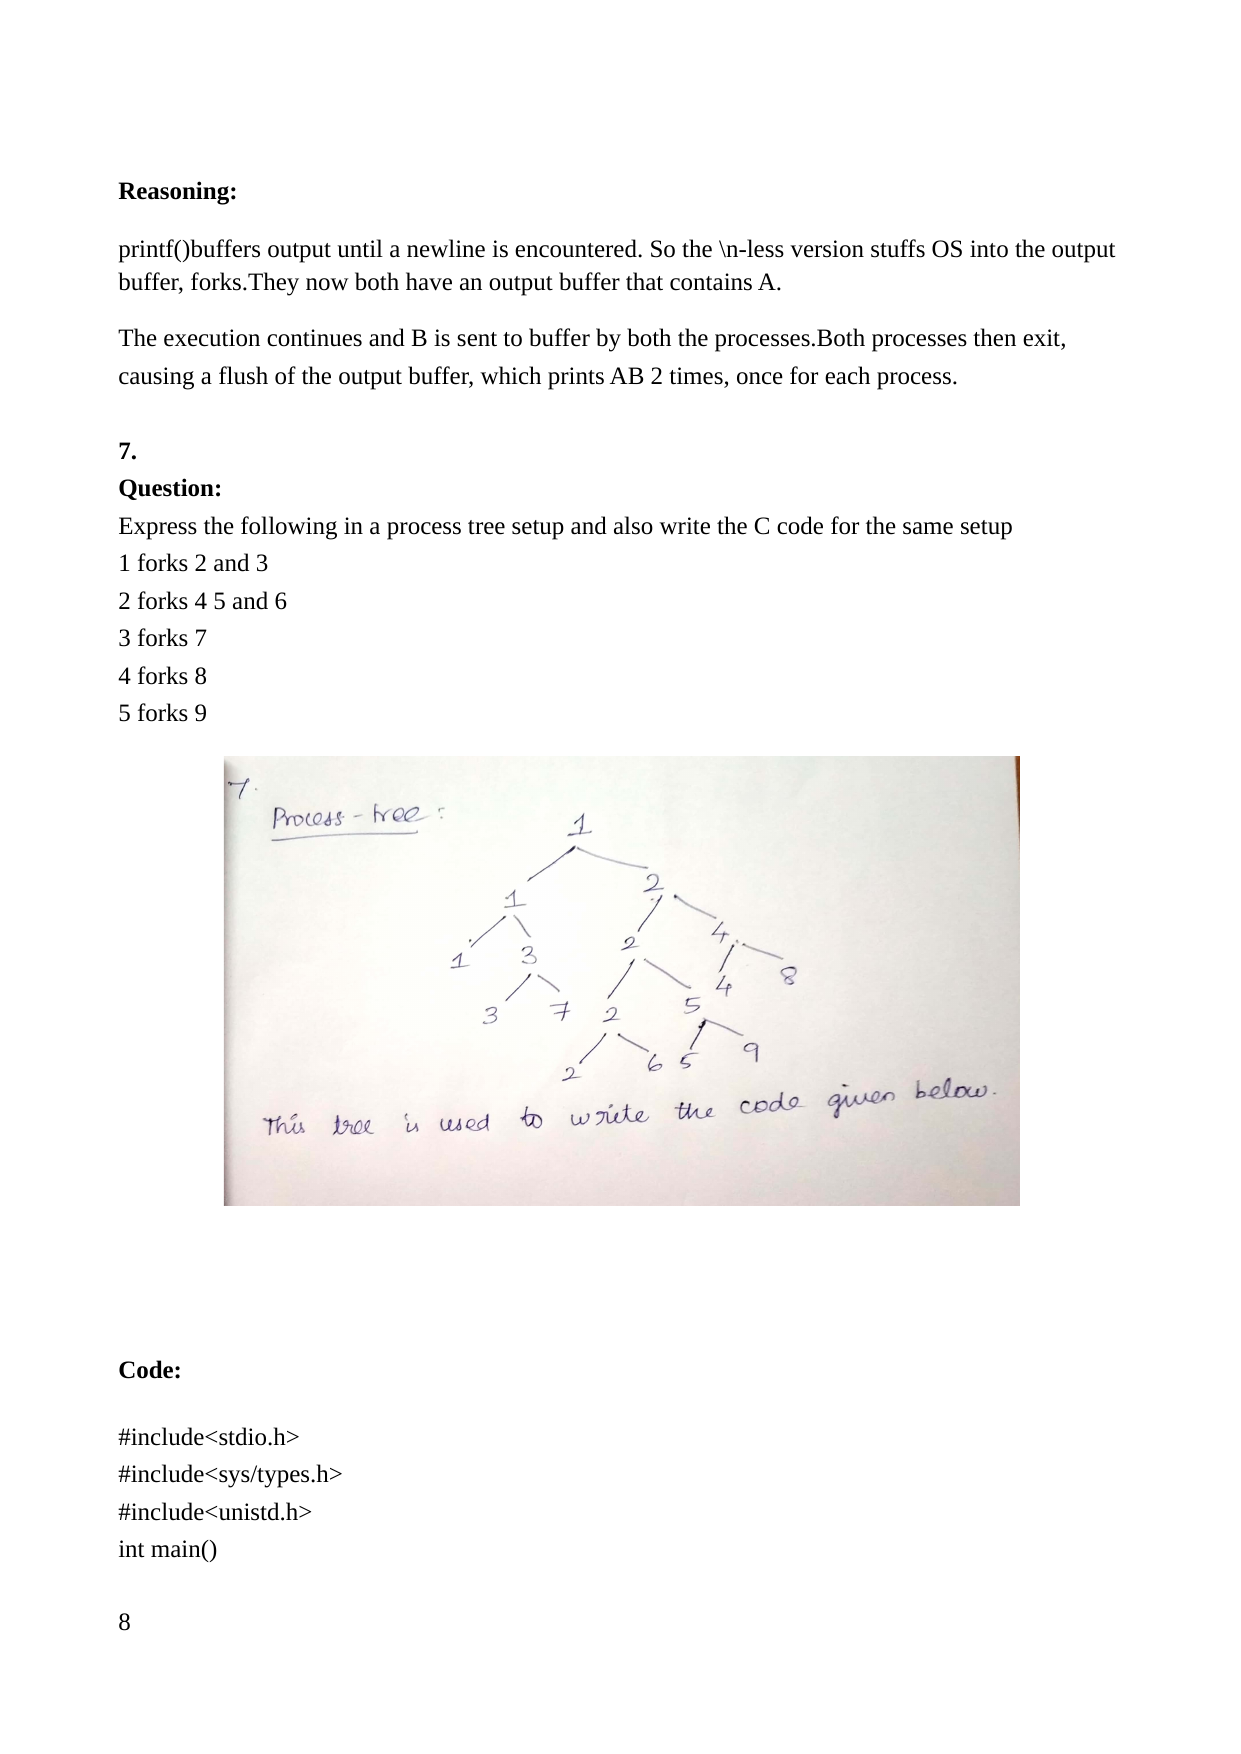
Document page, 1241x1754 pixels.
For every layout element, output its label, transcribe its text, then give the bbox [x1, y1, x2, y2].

text #include<unistd.h> [118, 1488, 1122, 1526]
text 7. [118, 427, 1122, 464]
text int main() [118, 1526, 1122, 1563]
text 2 forks 4 5 and 6 [118, 577, 1122, 614]
text 1 forks 2 and 3 [118, 539, 1122, 577]
text 4 forks 8 [118, 652, 1122, 689]
text Code: [118, 1347, 1122, 1384]
text Reasoning: [118, 176, 1122, 205]
text The execution continues and B is sent to buffer by both the processes.Both processes then exit, causing a flush of the output buffer, which prints AB 2 times, once for each process. [118, 314, 1122, 389]
text #include<stdio.h> [118, 1422, 1122, 1451]
text Question: [118, 464, 1122, 502]
text #include<sys/types.h> [118, 1451, 1122, 1488]
text 5 forks 9 [118, 689, 1122, 727]
text 3 forks 7 [118, 614, 1122, 652]
text printf()buffers output until a newline is encountered. So the \n-less version stuffs OS into the output buffer, forks.They now both have an output buffer that contains A. [118, 234, 1122, 296]
picture [223, 756, 1020, 1206]
text Express the following in a process tree setup and also write the C code for the same setup [118, 502, 1122, 539]
